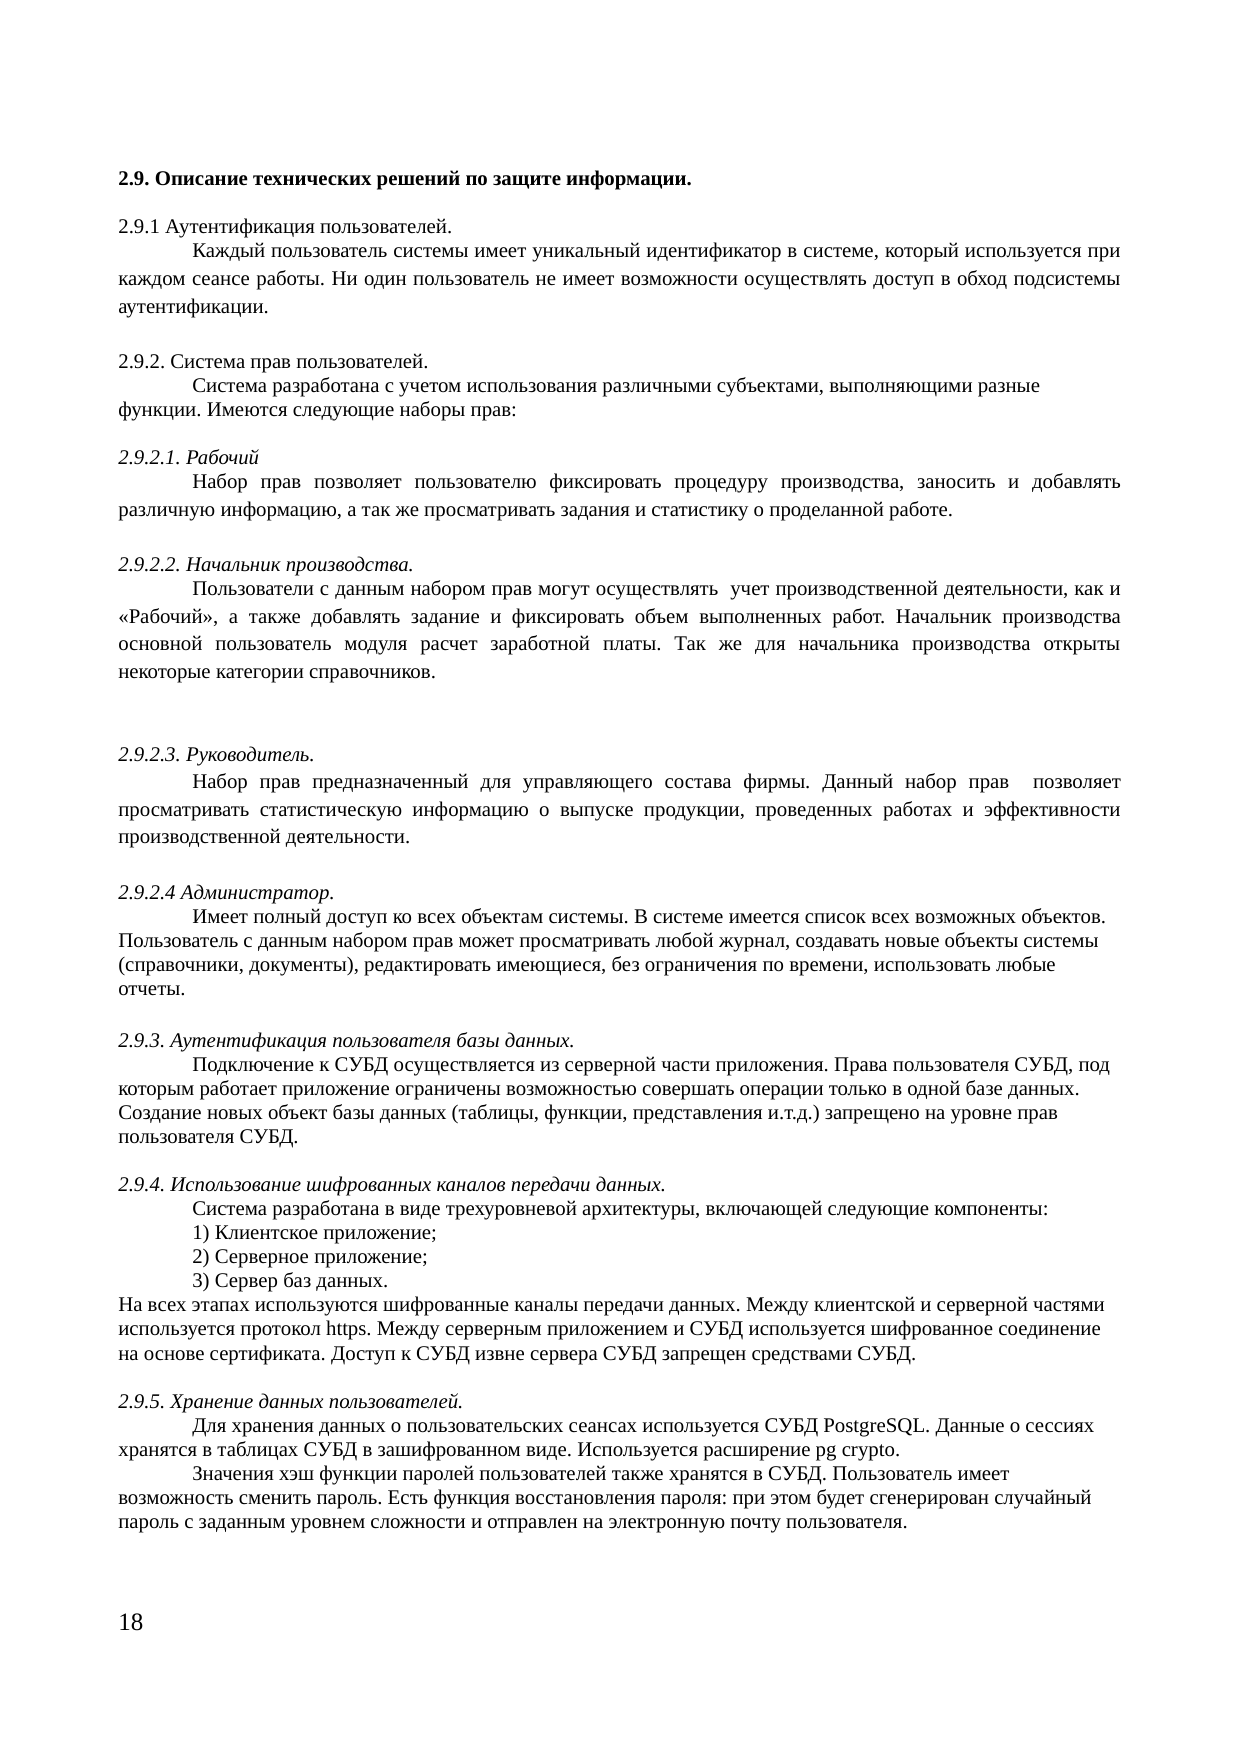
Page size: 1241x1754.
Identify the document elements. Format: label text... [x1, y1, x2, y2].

text Пользователи с данным набором прав могут осуществлять учет производственной деятельности, как и «Рабочий», а также добавлять задание и фиксировать объем выполненных работ. Начальник производства основной пользователь модуля расчет заработной платы. Так же для начальника производства открыты некоторые категории справочников. [118, 576, 1122, 683]
text 3) Сервер баз данных. [118, 1268, 1122, 1292]
text 2.9.2.1. Рабочий [118, 445, 1122, 469]
text Значения хэш функции паролей пользователей также хранятся в СУБД. Пользователь имеет возможность сменить пароль. Есть функция восстановления пароля: при этом будет сгенерирован случайный пароль с заданным уровнем сложности и отправлен на электронную почту пользователя. [118, 1461, 1122, 1533]
text 2.9.2.3. Руководитель. [118, 742, 1122, 766]
text Система разработана в виде трехуровневой архитектуры, включающей следующие компоненты: [118, 1196, 1122, 1220]
text 2) Серверное приложение; [118, 1244, 1122, 1268]
text Имеет полный доступ ко всех объектам системы. В системе имеется список всех возможных объектов. Пользователь с данным набором прав может просматривать любой журнал, создавать новые объекты системы (справочники, документы), редактировать имеющиеся, без ограничения по времени, использовать любые отчеты. [118, 904, 1122, 1000]
text 2.9.2. Система прав пользователей. [118, 349, 1122, 373]
text Каждый пользователь системы имеет уникальный идентификатор в системе, который используется при каждом сеансе работы. Ни один пользователь не имеет возможности осуществлять доступ в обход подсистемы аутентификации. [118, 238, 1122, 318]
text 2.9. Описание технических решений по защите информации. [118, 166, 1122, 190]
text 1) Клиентское приложение; [118, 1220, 1122, 1244]
text 2.9.4. Использование шифрованных каналов передачи данных. [118, 1172, 1122, 1196]
text На всех этапах используются шифрованные каналы передачи данных. Между клиентской и серверной частями используется протокол https. Между серверным приложением и СУБД используется шифрованное соединение на основе сертификата. Доступ к СУБД извне сервера СУБД запрещен средствами СУБД. [118, 1292, 1122, 1364]
text 2.9.2.2. Начальник производства. [118, 552, 1122, 576]
text 2.9.1 Аутентификация пользователей. [118, 214, 1122, 238]
text Подключение к СУБД осуществляется из серверной части приложения. Права пользователя СУБД, под которым работает приложение ограничены возможностью совершать операции только в одной базе данных. Создание новых объект базы данных (таблицы, функции, представления и.т.д.) запрещено на уровне прав пользователя СУБД. [118, 1052, 1122, 1148]
text 2.9.3. Аутентификация пользователя базы данных. [118, 1028, 1122, 1052]
text 2.9.2.4 Администратор. [118, 880, 1122, 904]
text 2.9.5. Хранение данных пользователей. [118, 1388, 1122, 1413]
text Для хранения данных о пользовательских сеансах используется СУБД PostgreSQL. Данные о сессиях хранятся в таблицах СУБД в зашифрованном виде. Используется расширение pg crypto. [118, 1413, 1122, 1461]
text Набор прав предназначенный для управляющего состава фирмы. Данный набор прав позволяет просматривать статистическую информацию о выпуске продукции, проведенных работах и эффективности производственной деятельности. [118, 769, 1122, 848]
text Набор прав позволяет пользователю фиксировать процедуру производства, заносить и добавлять различную информацию, а так же просматривать задания и статистику о проделанной работе. [118, 469, 1122, 521]
text Система разработана с учетом использования различными субъектами, выполняющими разные функции. Имеются следующие наборы прав: [118, 373, 1122, 421]
